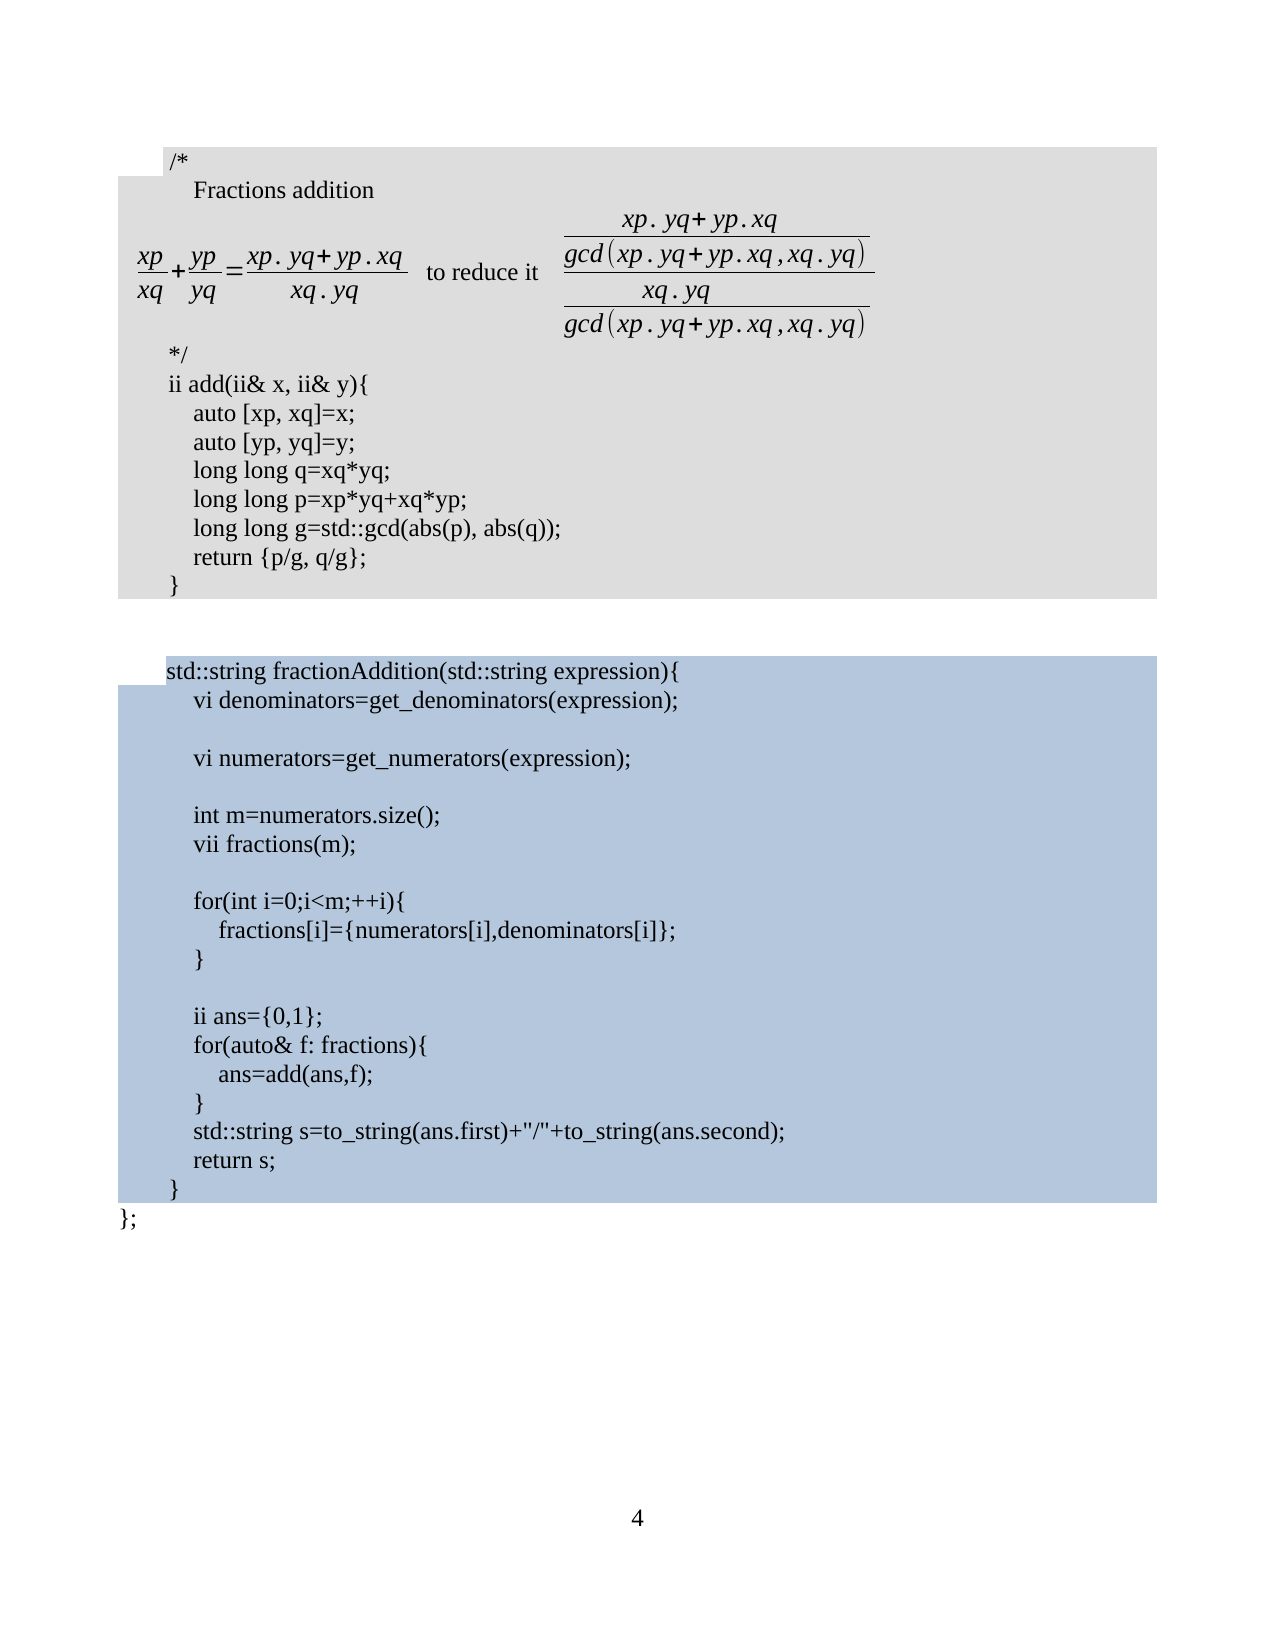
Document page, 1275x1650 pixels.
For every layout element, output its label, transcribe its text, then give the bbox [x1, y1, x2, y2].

text Fractions addition [118, 176, 1157, 204]
text to reduce it [118, 204, 1157, 341]
text fractions[i]={numerators[i],denominators[i]}; [118, 915, 1157, 944]
text for(int i=0;i<m;++i){ [118, 886, 1157, 915]
text } [118, 944, 1157, 973]
text } [118, 1174, 1157, 1203]
text } [118, 1088, 1157, 1116]
text vi denominators=get_denominators(expression); [118, 685, 1157, 714]
text std::string s=to_string(ans.first)+"/"+to_string(ans.second); [118, 1116, 1157, 1145]
text long long g=std::gcd(abs(p), abs(q)); [118, 513, 1157, 542]
text int m=numerators.size(); [118, 800, 1157, 829]
text */ [118, 341, 1157, 369]
text auto [xp, xq]=x; [118, 398, 1157, 427]
text ii ans={0,1}; [118, 1001, 1157, 1030]
text }; [118, 1203, 1157, 1231]
text ans=add(ans,f); [118, 1059, 1157, 1088]
text return {p/g, q/g}; [118, 542, 1157, 571]
text auto [yp, yq]=y; [118, 427, 1157, 456]
text return s; [118, 1145, 1157, 1174]
text std::string fractionAddition(std::string expression){ [166, 656, 1157, 685]
text vi numerators=get_numerators(expression); [118, 743, 1157, 771]
text ii add(ii& x, ii& y){ [118, 369, 1157, 398]
text long long p=xp*yq+xq*yp; [118, 484, 1157, 513]
text /* [163, 147, 1157, 176]
text for(auto& f: fractions){ [118, 1030, 1157, 1059]
text vii fractions(m); [118, 829, 1157, 858]
text } [118, 571, 1157, 599]
text long long q=xq*yq; [118, 456, 1157, 484]
